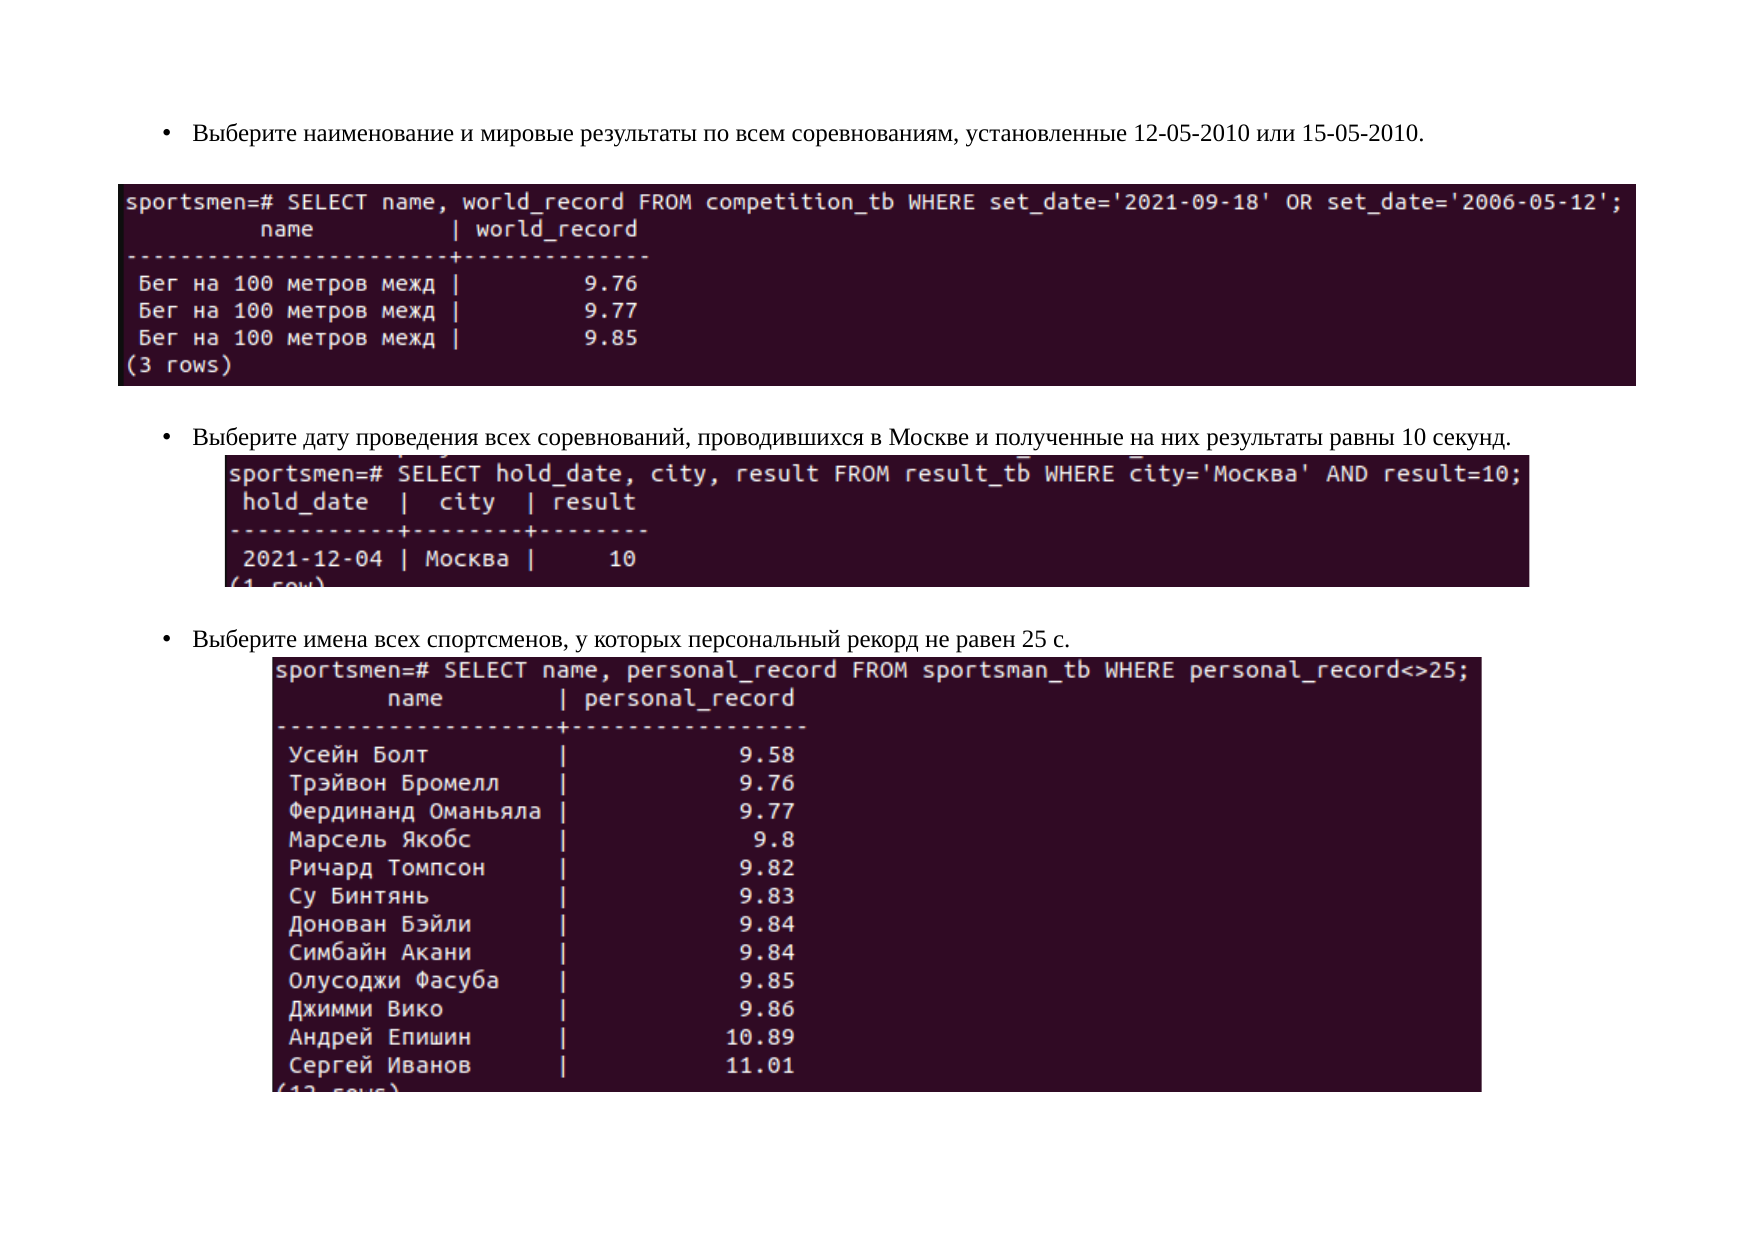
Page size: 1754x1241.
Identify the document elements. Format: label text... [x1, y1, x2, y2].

list Выберите дату проведения всех соревнований, проводившихся в Москве и полученные на них результаты равны 10 секунд. [162, 422, 1636, 451]
picture [224, 455, 1530, 587]
picture [118, 184, 1636, 386]
picture [272, 657, 1482, 1092]
list Выберите наименование и мировые результаты по всем соревнованиям, установленные 12-05-2010 или 15-05-2010. [162, 118, 1636, 147]
list Выберите имена всех спортсменов, у которых персональный рекорд не равен 25 с. [162, 624, 1636, 653]
